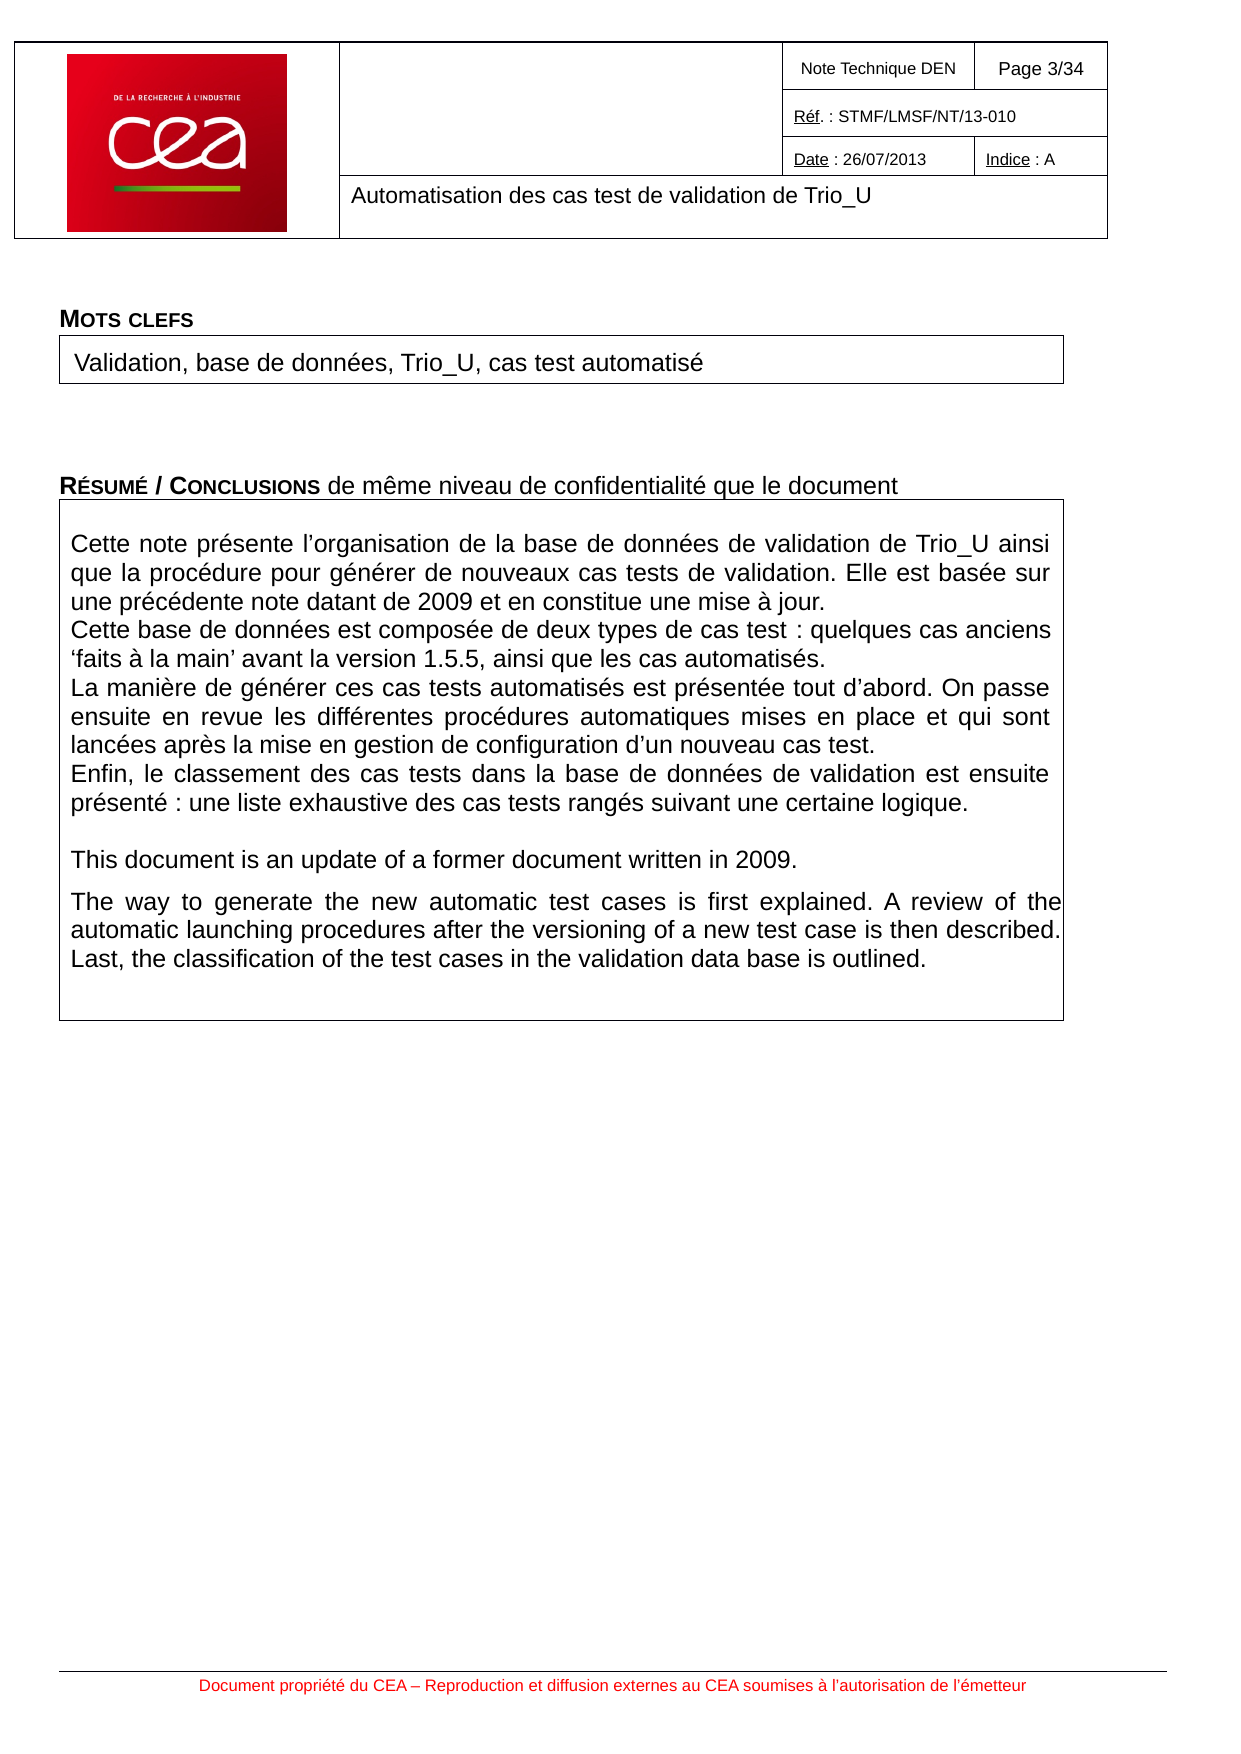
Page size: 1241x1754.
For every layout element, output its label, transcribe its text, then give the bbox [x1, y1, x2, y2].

text Mots clefs [59, 296, 1211, 335]
table_header Validation, base de données, Trio_U, cas test automatisé [60, 336, 1063, 383]
table_header Cette note présente l’organisation de la base de données de validation de Trio_U ainsi que la procédure pour générer de nouveaux cas tests de validation. Elle est basée sur une précédente note datant de 2009 et en constitue une mise à jour. Cette base de données est composée de deux types de cas test : quelques cas anciens ‘faits à la main’ avant la version 1.5.5, ainsi que les cas automatisés. La manière de générer ces cas tests automatisés est présentée tout d’abord. On passe ensuite en revue les différentes procédures automatiques mises en place et qui sont lancées après la mise en gestion de configuration d’un nouveau cas test. Enfin, le classement des cas tests dans la base de données de validation est ensuite présenté : une liste exhaustive des cas tests rangés suivant une certaine logique. This document is an update of a former document written in 2009. The way to generate the new automatic test cases is first explained. A review of the automatic launching procedures after the versioning of a new test case is then described. Last, the classification of the test cases in the validation data base is outlined. [60, 500, 1063, 1020]
picture [67, 54, 287, 232]
text Résumé / Conclusions de même niveau de confidentialité que le document [59, 471, 1211, 499]
